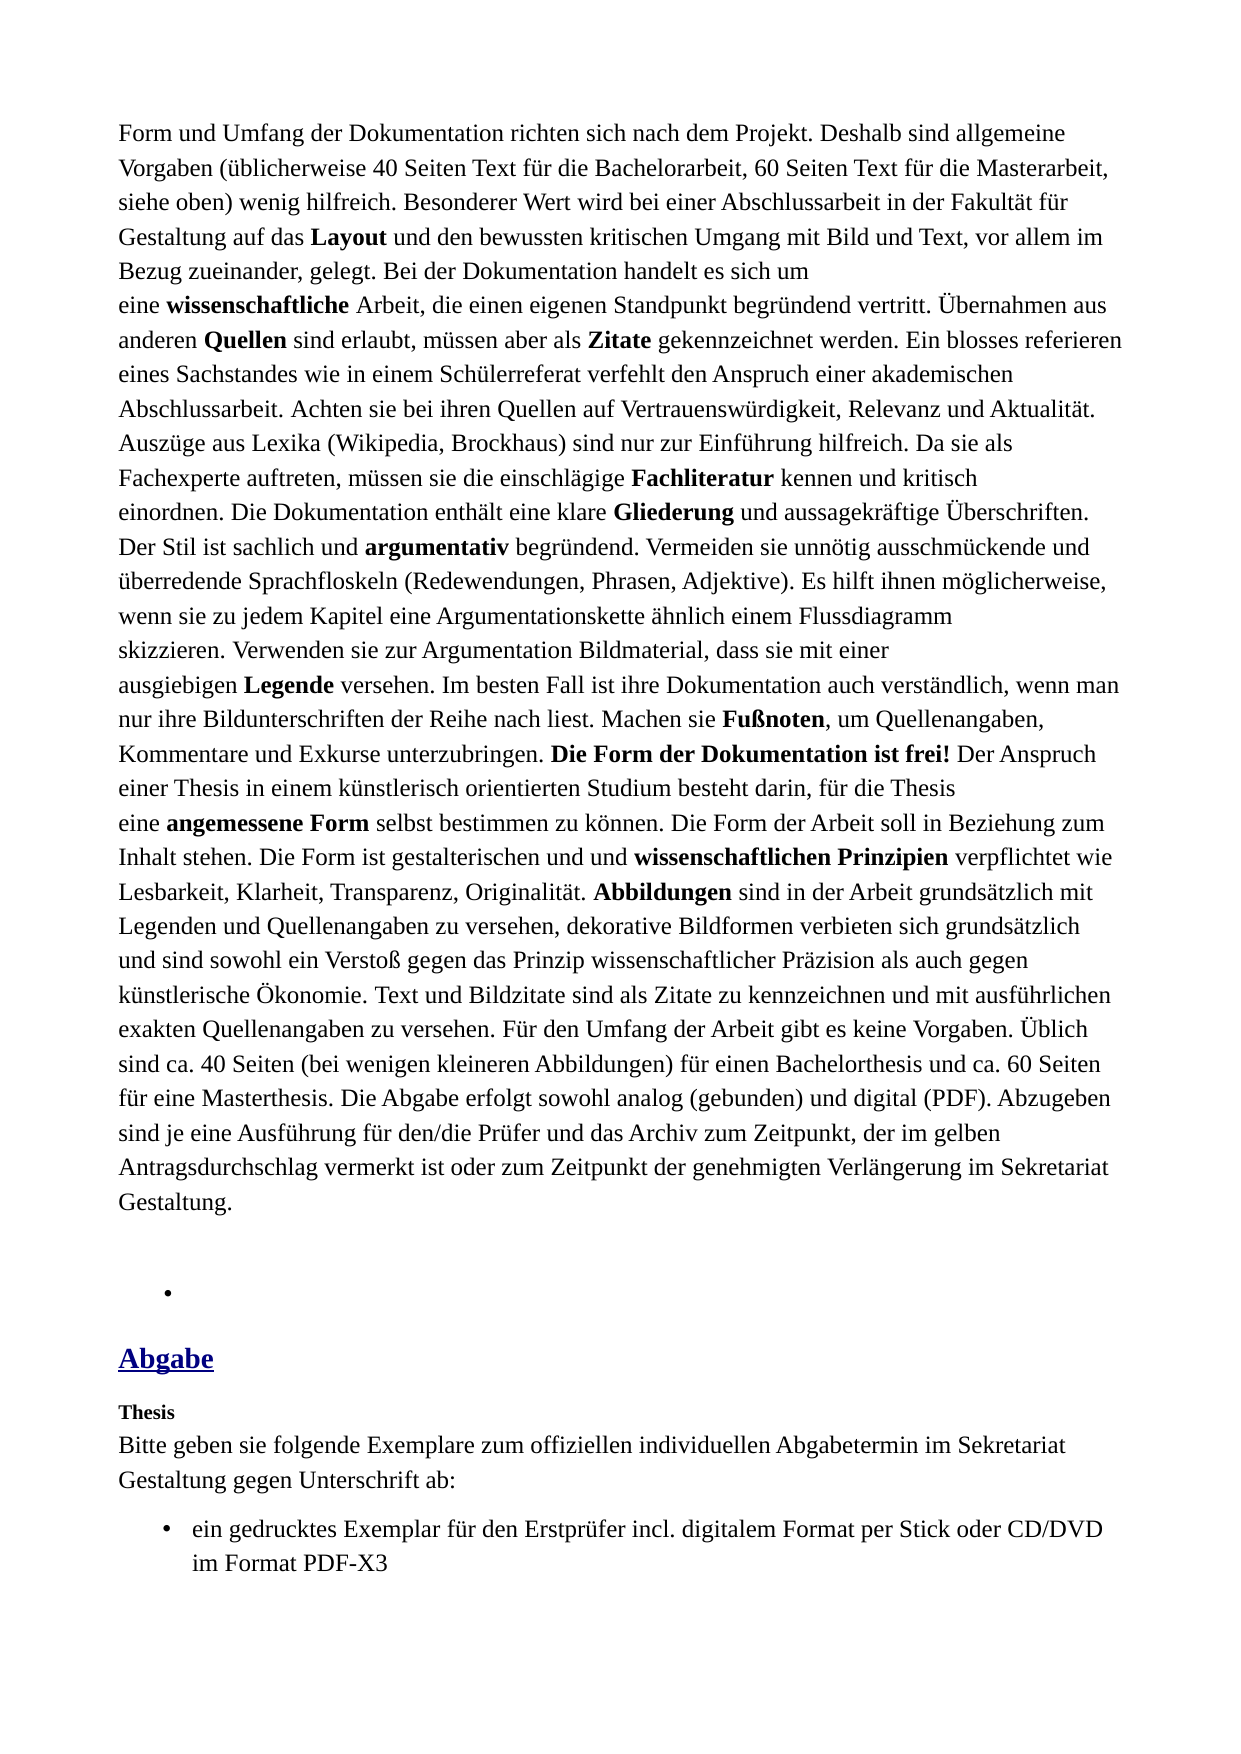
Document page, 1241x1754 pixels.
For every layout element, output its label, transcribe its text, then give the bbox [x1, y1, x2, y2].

subtitle Thesis [118, 1400, 1122, 1424]
list ein gedrucktes Exemplar für den Erstprüfer incl. digitalem Format per Stick oder CD/DVD im Format PDF-X3 [162, 1514, 1122, 1577]
subtitle Abgabe [118, 1341, 1122, 1375]
text Bitte geben sie folgende Exemplare zum offiziellen individuellen Abgabetermin im Sekretariat Gestaltung gegen Unterschrift ab: [118, 1430, 1122, 1493]
text Form und Umfang der Dokumentation richten sich nach dem Projekt. Deshalb sind allgemeine Vorgaben (üblicherweise 40 Seiten Text für die Bachelorarbeit, 60 Seiten Text für die Masterarbeit, siehe oben) wenig hilfreich. Besonderer Wert wird bei einer Abschlussarbeit in der Fakultät für Gestaltung auf das Layout und den bewussten kritischen Umgang mit Bild und Text, vor allem im Bezug zueinander, gelegt. Bei der Dokumentation handelt es sich um eine wissenschaftliche Arbeit, die einen eigenen Standpunkt begründend vertritt. Übernahmen aus anderen Quellen sind erlaubt, müssen aber als Zitate gekennzeichnet werden. Ein blosses referieren eines Sachstandes wie in einem Schülerreferat verfehlt den Anspruch einer akademischen Abschlussarbeit. Achten sie bei ihren Quellen auf Vertrauenswürdigkeit, Relevanz und Aktualität. Auszüge aus Lexika (Wikipedia, Brockhaus) sind nur zur Einführung hilfreich. Da sie als Fachexperte auftreten, müssen sie die einschlägige Fachliteratur kennen und kritisch einordnen. Die Dokumentation enthält eine klare Gliederung und aussagekräftige Überschriften. Der Stil ist sachlich und argumentativ begründend. Vermeiden sie unnötig ausschmückende und überredende Sprachfloskeln (Redewendungen, Phrasen, Adjektive). Es hilft ihnen möglicherweise, wenn sie zu jedem Kapitel eine Argumentationskette ähnlich einem Flussdiagramm skizzieren. Verwenden sie zur Argumentation Bildmaterial, dass sie mit einer ausgiebigen Legende versehen. Im besten Fall ist ihre Dokumentation auch verständlich, wenn man nur ihre Bildunterschriften der Reihe nach liest. Machen sie Fußnoten, um Quellenangaben, Kommentare und Exkurse unterzubringen. Die Form der Dokumentation ist frei! Der Anspruch einer Thesis in einem künstlerisch orientierten Studium besteht darin, für die Thesis eine angemessene Form selbst bestimmen zu können. Die Form der Arbeit soll in Beziehung zum Inhalt stehen. Die Form ist gestalterischen und und wissenschaftlichen Prinzipien verpflichtet wie Lesbarkeit, Klarheit, Transparenz, Originalität. Abbildungen sind in der Arbeit grundsätzlich mit Legenden und Quellenangaben zu versehen, dekorative Bildformen verbieten sich grundsätzlich und sind sowohl ein Verstoß gegen das Prinzip wissenschaftlicher Präzision als auch gegen künstlerische Ökonomie. Text und Bildzitate sind als Zitate zu kennzeichnen und mit ausführlichen exakten Quellenangaben zu versehen. Für den Umfang der Arbeit gibt es keine Vorgaben. Üblich sind ca. 40 Seiten (bei wenigen kleineren Abbildungen) für einen Bachelorthesis und ca. 60 Seiten für eine Masterthesis. Die Abgabe erfolgt sowohl analog (gebunden) und digital (PDF). Abzugeben sind je eine Ausführung für den/die Prüfer und das Archiv zum Zeitpunkt, der im gelben Antragsdurchschlag vermerkt ist oder zum Zeitpunkt der genehmigten Verlängerung im Sekretariat Gestaltung. [118, 118, 1122, 1216]
